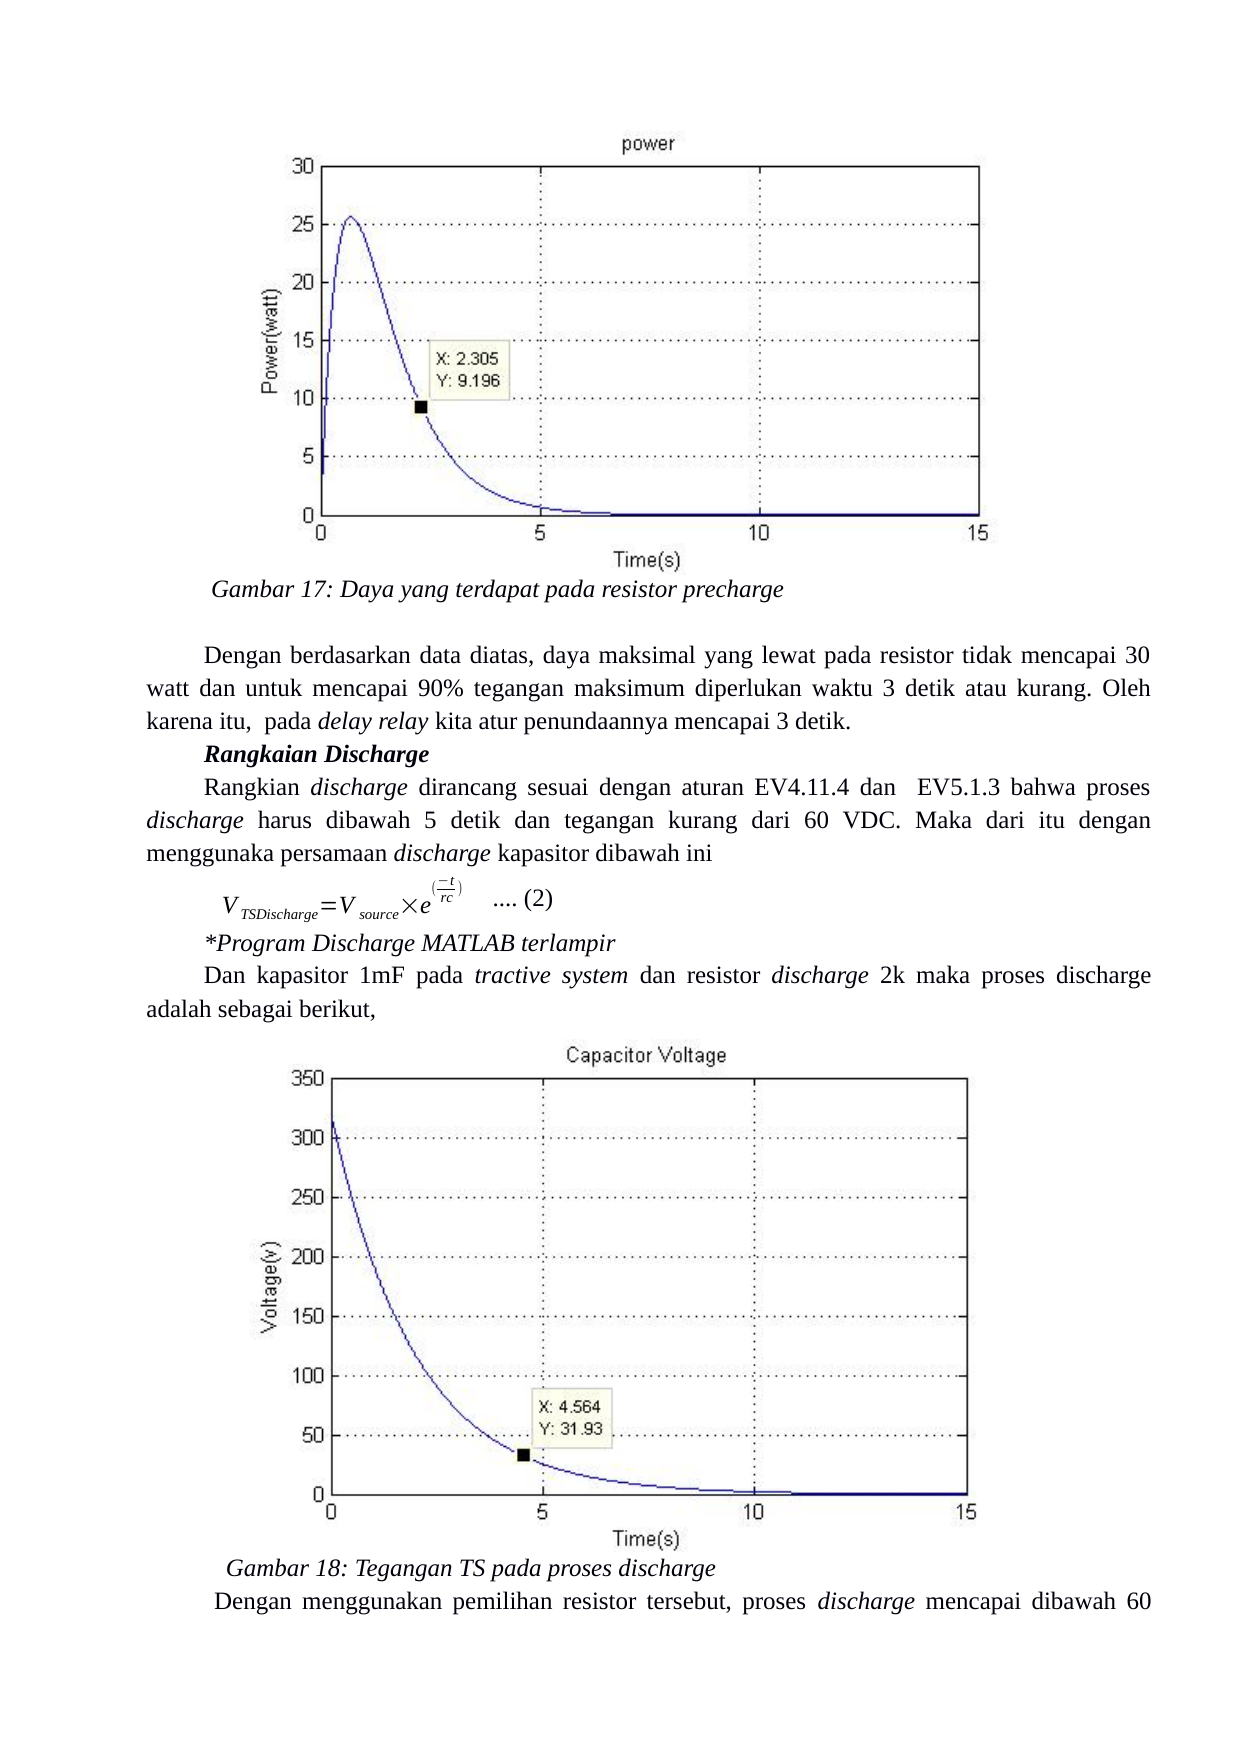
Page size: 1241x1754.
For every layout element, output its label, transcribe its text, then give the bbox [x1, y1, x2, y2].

text Dengan menggunakan pemilihan resistor tersebut, proses discharge mencapai dibawah 60 [146, 1027, 1152, 1615]
picture [225, 1039, 1045, 1554]
text Rangkian discharge dirancang sesuai dengan aturan EV4.11.4 dan EV5.1.3 bahwa proses discharge harus dibawah 5 detik dan tegangan kurang dari 60 VDC. Maka dari itu dengan menggunaka persamaan discharge kapasitor dibawah ini [146, 772, 1152, 867]
text Gambar 17: Tegangan TS pada proses discharge [226, 1554, 1044, 1582]
text Dan kapasitor 1mF pada tractive system dan resistor discharge 2k maka proses discharge adalah sebagai berikut, [146, 961, 1152, 1022]
picture [210, 130, 1060, 575]
text Gambar 16: Daya yang terdapat pada resistor precharge [211, 575, 1059, 603]
text Dengan berdasarkan data diatas, daya maksimal yang lewat pada resistor tidak mencapai 30 watt dan untuk mencapai 90% tegangan maksimum diperlukan waktu 3 detik atau kurang. Oleh karena itu, pada delay relay kita atur penundaannya mencapai 3 detik. [146, 640, 1152, 735]
text .... (2) [146, 872, 1152, 923]
text Rangkaian Discharge [146, 739, 1152, 768]
text *Program Discharge MATLAB terlampir [146, 928, 1152, 956]
